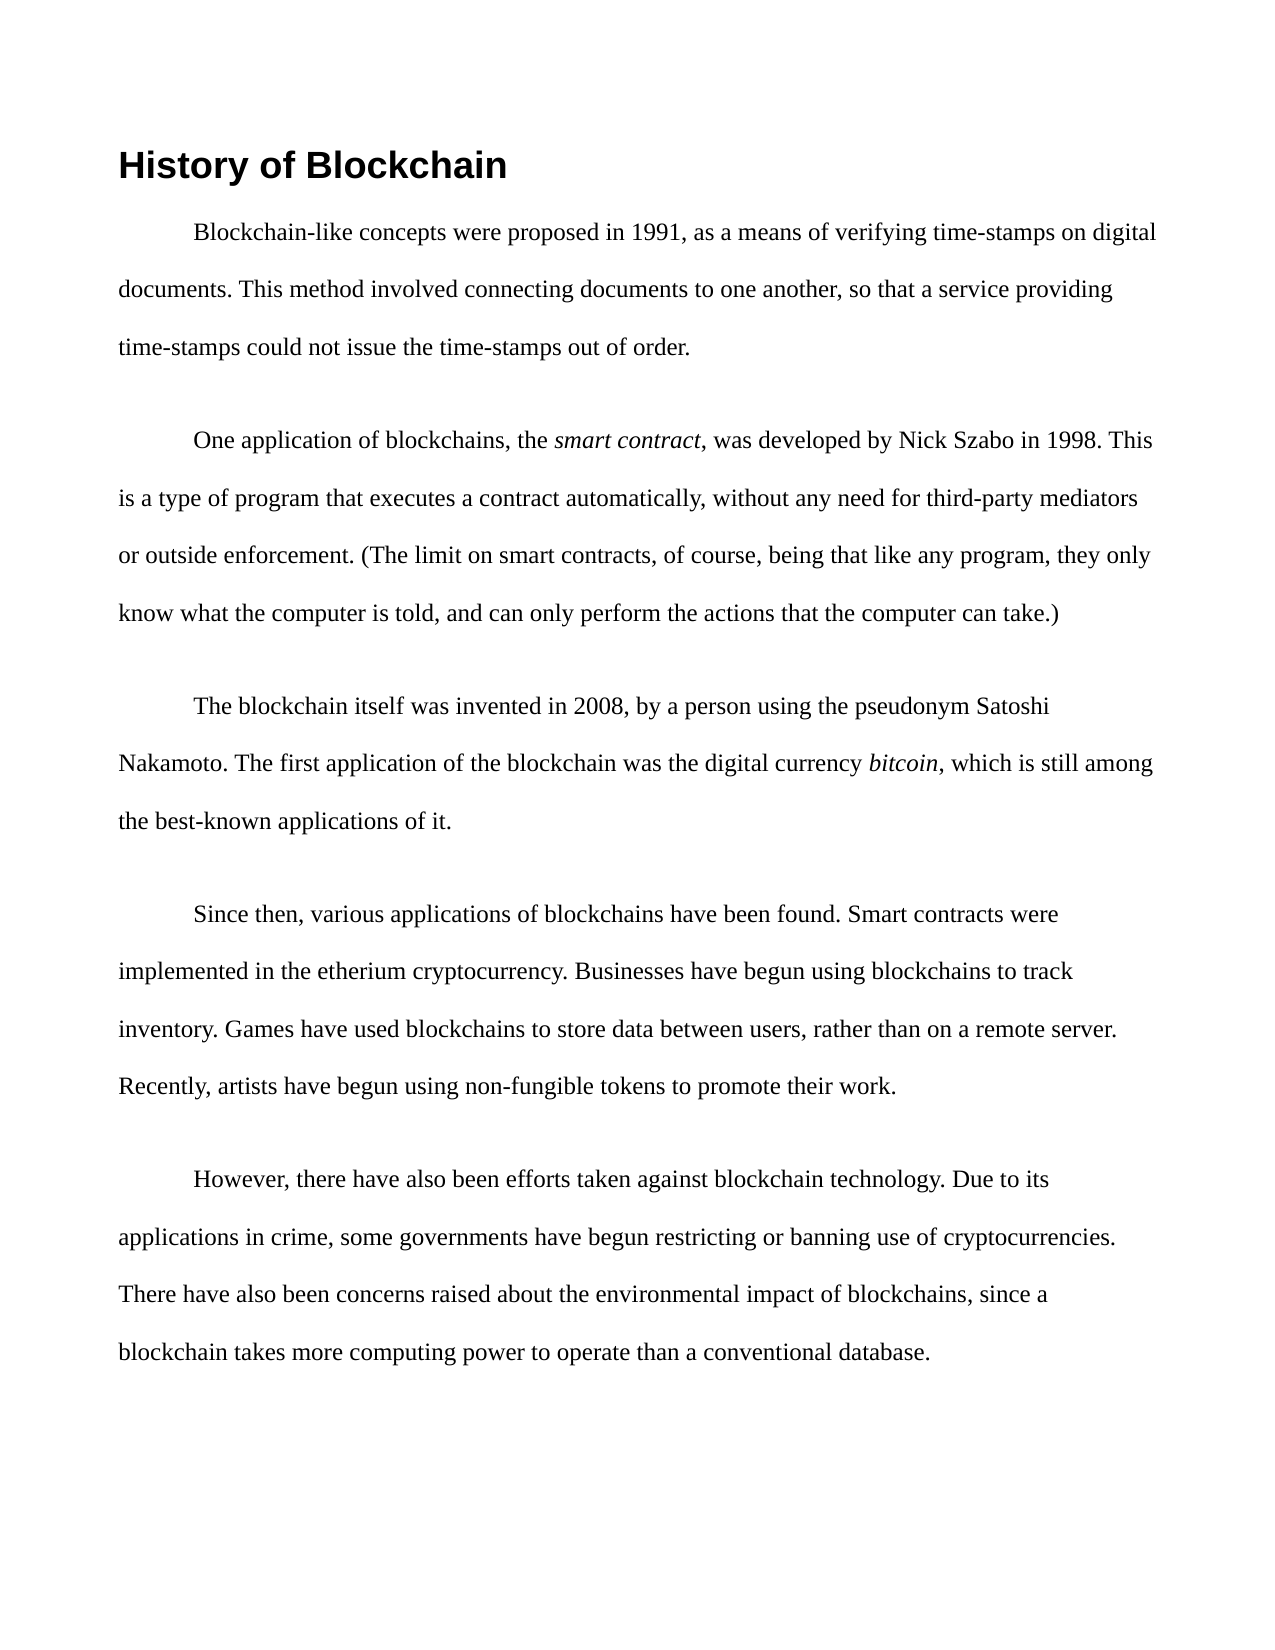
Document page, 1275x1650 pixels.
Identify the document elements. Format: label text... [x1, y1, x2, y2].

subtitle History of Blockchain [118, 143, 1157, 187]
text Blockchain-like concepts were proposed in 1991, as a means of verifying time-stamps on digital documents. This method involved connecting documents to one another, so that a service providing time-stamps could not issue the time-stamps out of order. [118, 217, 1157, 361]
text One application of blockchains, the smart contract, was developed by Nick Szabo in 1998. This is a type of program that executes a contract automatically, without any need for third-party mediators or outside enforcement. (The limit on smart contracts, of course, being that like any program, they only know what the computer is told, and can only perform the actions that the computer can take.) [118, 425, 1157, 626]
text However, there have also been efforts taken against blockchain technology. Due to its applications in crime, some governments have begun restricting or banning use of cryptocurrencies. There have also been concerns raised about the environmental impact of blockchains, since a blockchain takes more computing power to operate than a conventional database. [118, 1164, 1157, 1366]
text The blockchain itself was invented in 2008, by a person using the pseudonym Satoshi Nakamoto. The first application of the blockchain was the digital currency bitcoin, which is still among the best-known applications of it. [118, 691, 1157, 834]
text Since then, various applications of blockchains have been found. Smart contracts were implemented in the etherium cryptocurrency. Businesses have begun using blockchains to track inventory. Games have used blockchains to store data between users, rather than on a remote server. Recently, artists have begun using non-fungible tokens to promote their work. [118, 899, 1157, 1100]
